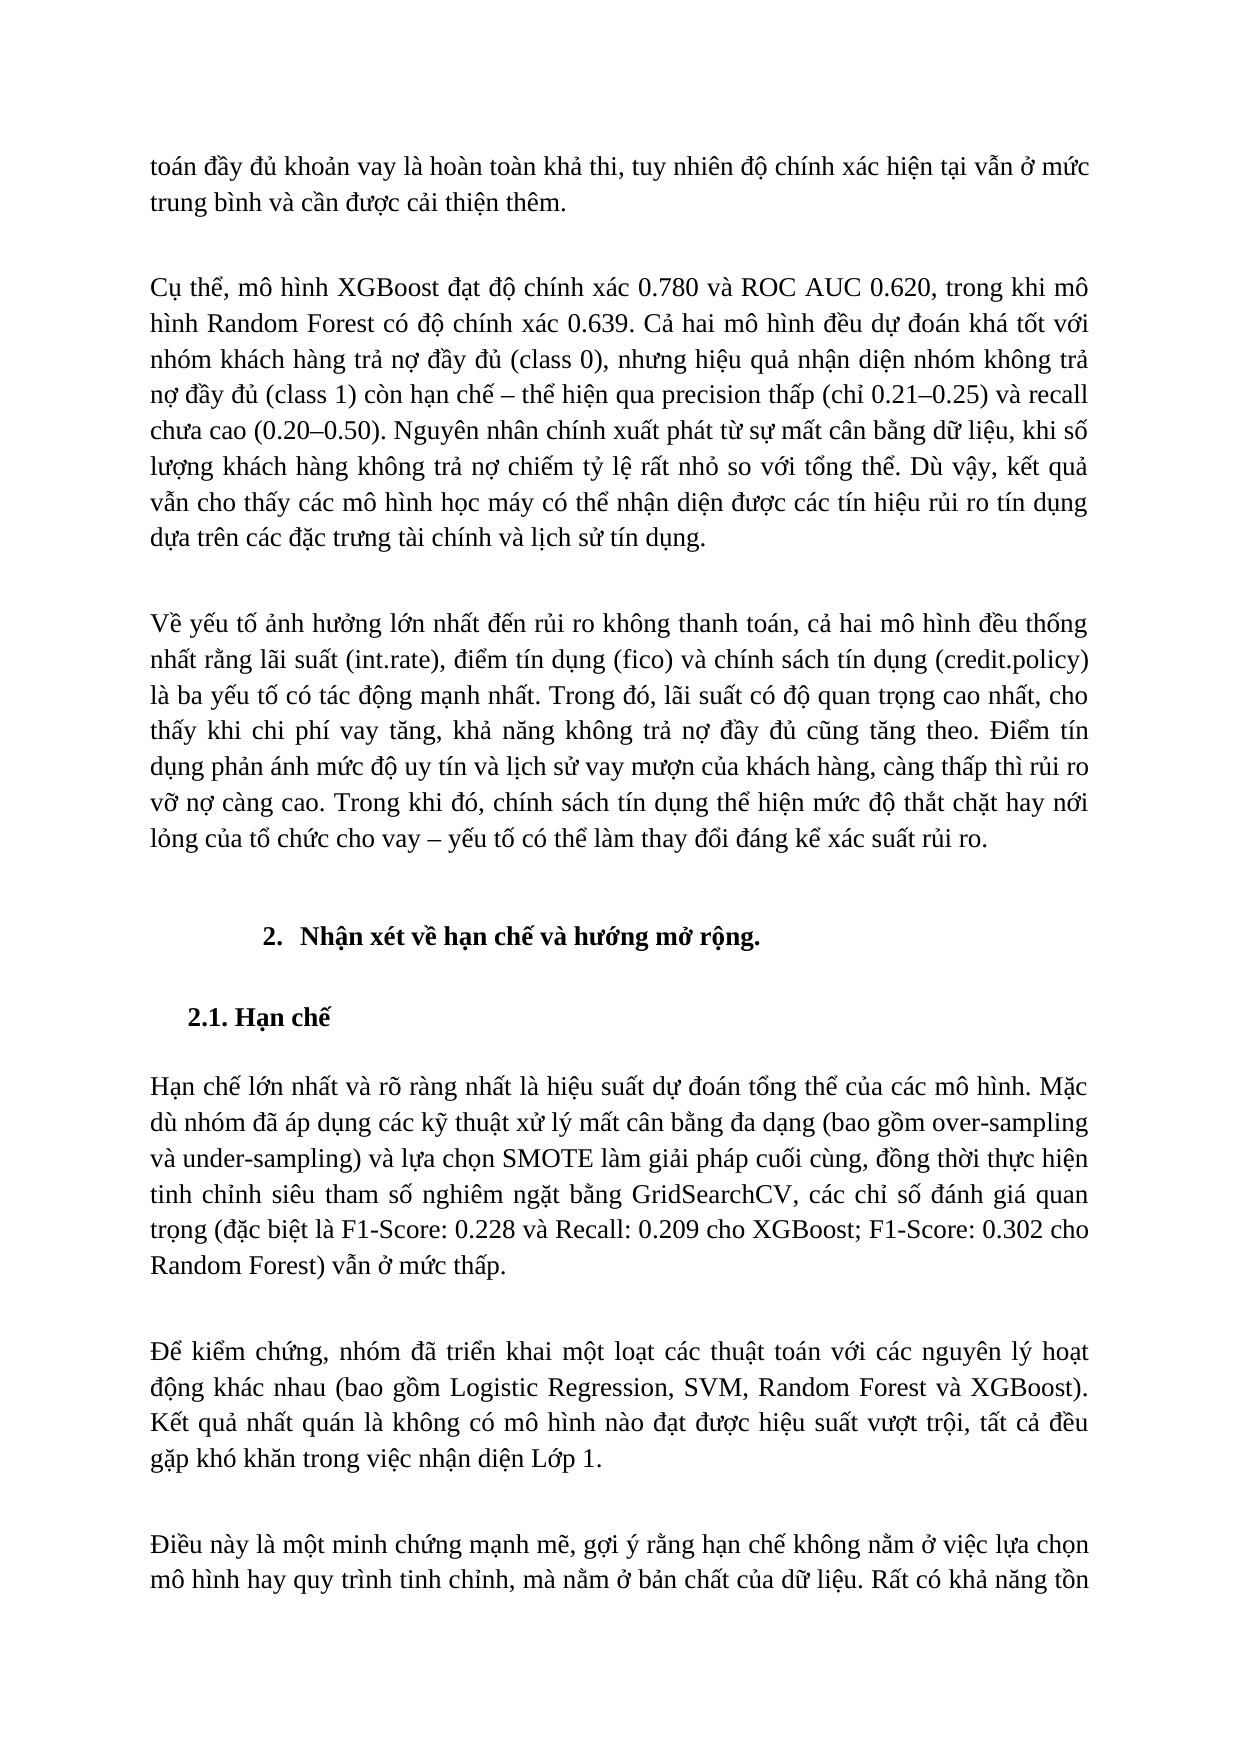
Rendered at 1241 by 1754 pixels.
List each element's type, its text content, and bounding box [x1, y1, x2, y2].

text toán đầy đủ khoản vay là hoàn toàn khả thi, tuy nhiên độ chính xác hiện tại vẫn ở mức trung bình và cần được cải thiện thêm. [150, 150, 1090, 217]
subtitle 2.1. Hạn chế [187, 1001, 1090, 1033]
text Để kiểm chứng, nhóm đã triển khai một loạt các thuật toán với các nguyên lý hoạt động khác nhau (bao gồm Logistic Regression, SVM, Random Forest và XGBoost). Kết quả nhất quán là không có mô hình nào đạt được hiệu suất vượt trội, tất cả đều gặp khó khăn trong việc nhận diện Lớp 1. [150, 1335, 1090, 1473]
text Điều này là một minh chứng mạnh mẽ, gợi ý rằng hạn chế không nằm ở việc lựa chọn mô hình hay quy trình tinh chỉnh, mà nằm ở bản chất của dữ liệu. Rất có khả năng tồn [150, 1528, 1090, 1595]
subtitle Nhận xét về hạn chế và hướng mở rộng. [262, 920, 1090, 951]
text Về yếu tố ảnh hưởng lớn nhất đến rủi ro không thanh toán, cả hai mô hình đều thống nhất rằng lãi suất (int.rate), điểm tín dụng (fico) và chính sách tín dụng (credit.policy) là ba yếu tố có tác động mạnh nhất. Trong đó, lãi suất có độ quan trọng cao nhất, cho thấy khi chi phí vay tăng, khả năng không trả nợ đầy đủ cũng tăng theo. Điểm tín dụng phản ánh mức độ uy tín và lịch sử vay mượn của khách hàng, càng thấp thì rủi ro vỡ nợ càng cao. Trong khi đó, chính sách tín dụng thể hiện mức độ thắt chặt hay nới lỏng của tổ chức cho vay – yếu tố có thể làm thay đổi đáng kể xác suất rủi ro. [150, 607, 1090, 853]
text Hạn chế lớn nhất và rõ ràng nhất là hiệu suất dự đoán tổng thể của các mô hình. Mặc dù nhóm đã áp dụng các kỹ thuật xử lý mất cân bằng đa dạng (bao gồm over-sampling và under-sampling) và lựa chọn SMOTE làm giải pháp cuối cùng, đồng thời thực hiện tinh chỉnh siêu tham số nghiêm ngặt bằng GridSearchCV, các chỉ số đánh giá quan trọng (đặc biệt là F1-Score: 0.228 và Recall: 0.209 cho XGBoost; F1-Score: 0.302 cho Random Forest) vẫn ở mức thấp. [150, 1071, 1090, 1280]
text Cụ thể, mô hình XGBoost đạt độ chính xác 0.780 và ROC AUC 0.620, trong khi mô hình Random Forest có độ chính xác 0.639. Cả hai mô hình đều dự đoán khá tốt với nhóm khách hàng trả nợ đầy đủ (class 0), nhưng hiệu quả nhận diện nhóm không trả nợ đầy đủ (class 1) còn hạn chế – thể hiện qua precision thấp (chỉ 0.21–0.25) và recall chưa cao (0.20–0.50). Nguyên nhân chính xuất phát từ sự mất cân bằng dữ liệu, khi số lượng khách hàng không trả nợ chiếm tỷ lệ rất nhỏ so với tổng thể. Dù vậy, kết quả vẫn cho thấy các mô hình học máy có thể nhận diện được các tín hiệu rủi ro tín dụng dựa trên các đặc trưng tài chính và lịch sử tín dụng. [150, 271, 1090, 553]
